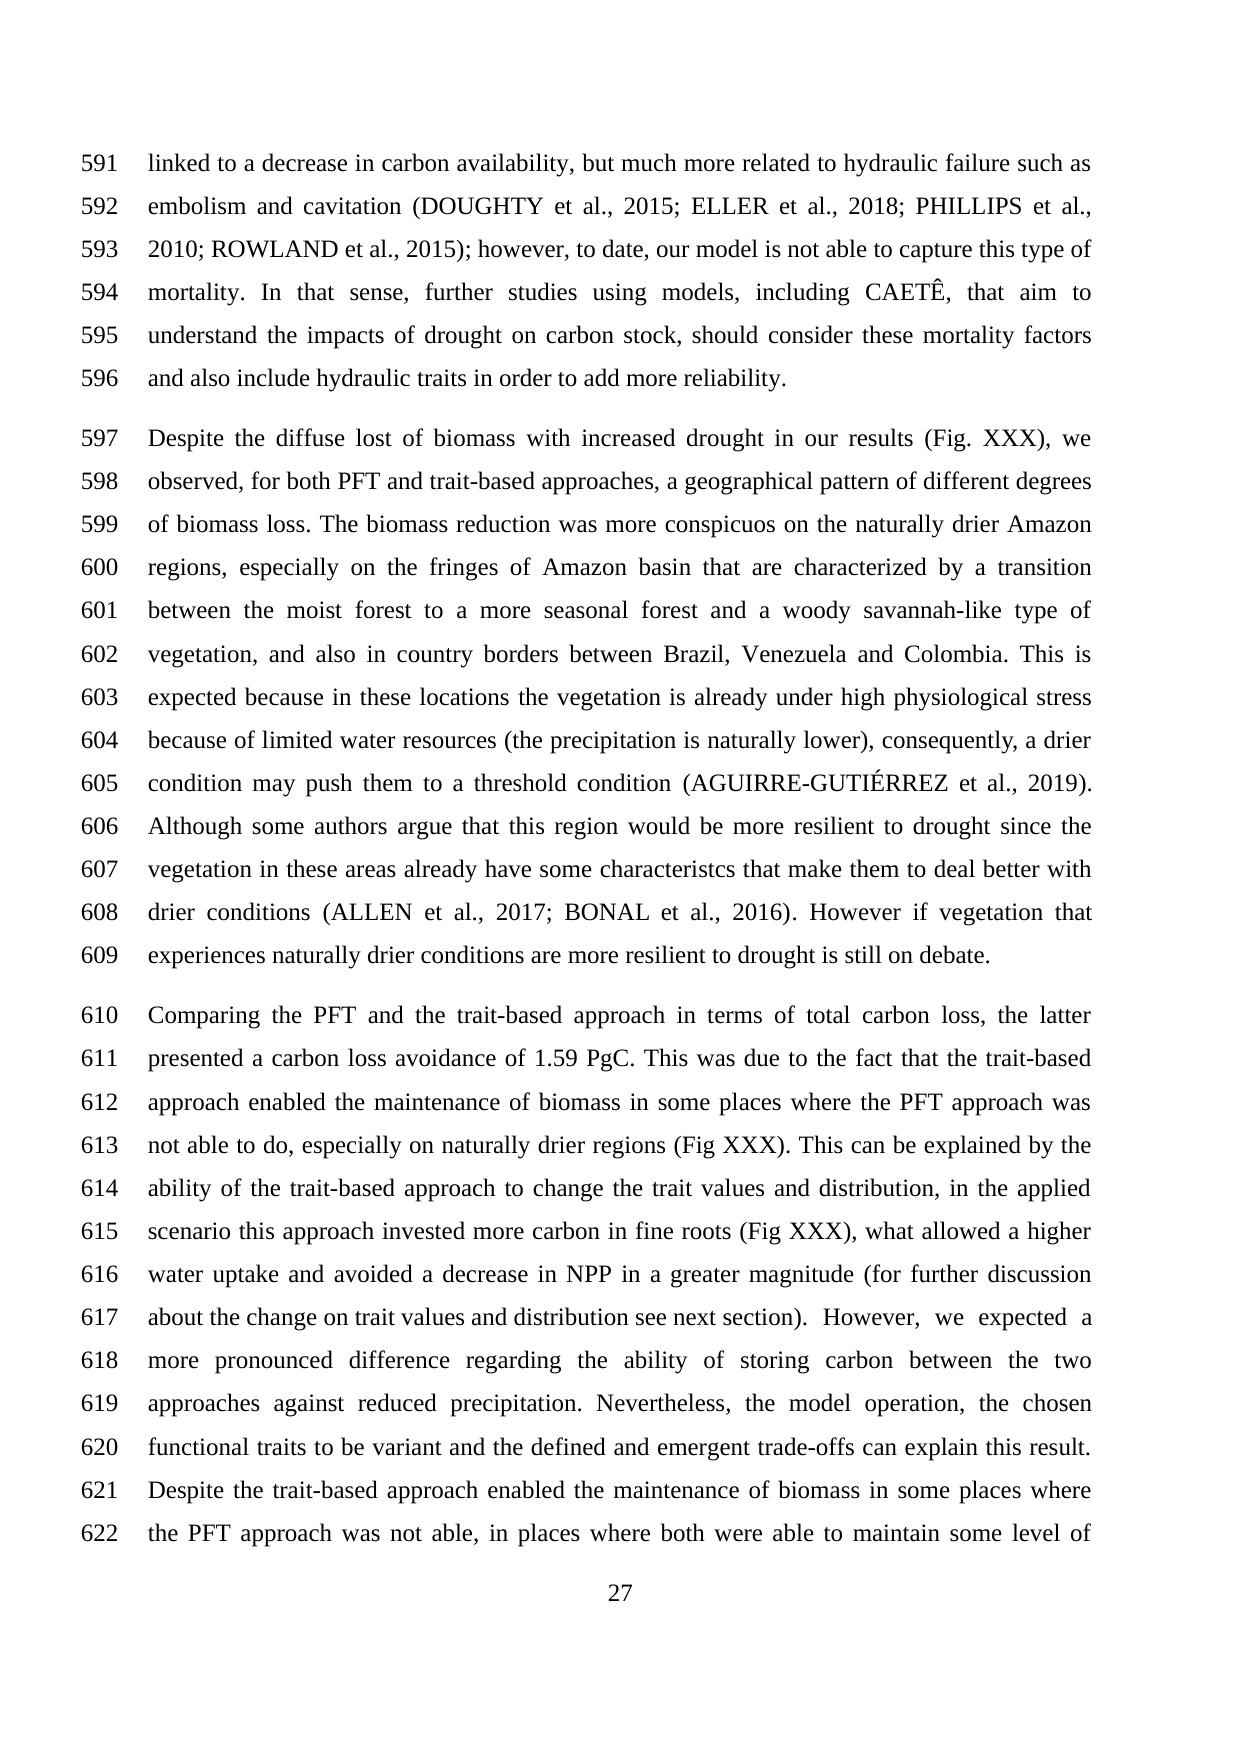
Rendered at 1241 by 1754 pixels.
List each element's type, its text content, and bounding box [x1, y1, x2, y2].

text Despite the diffuse lost of biomass with increased drought in our results (Fig. XXX), we observed, for both PFT and trait-based approaches, a geographical pattern of different degrees of biomass loss. The biomass reduction was more conspicuos on the naturally drier Amazon regions, especially on the fringes of Amazon basin that are characterized by a transition between the moist forest to a more seasonal forest and a woody savannah-like type of vegetation, and also in country borders between Brazil, Venezuela and Colombia. This is expected because in these locations the vegetation is already under high physiological stress because of limited water resources (the precipitation is naturally lower), consequently, a drier condition may push them to a threshold condition (AGUIRRE-GUTIÉRREZ et al., 2019)⁠. Although some authors argue that this region would be more resilient to drought since the vegetation in these areas already have some characteristcs that make them to deal better with drier conditions (ALLEN et al., 2017; BONAL et al., 2016). However if vegetation that experiences naturally drier conditions are more resilient to drought is still on debate. [148, 423, 1093, 969]
text Comparing the PFT and the trait-based approach in terms of total carbon loss, the latter presented a carbon loss avoidance of 1.59 PgC. This was due to the fact that the trait-based approach enabled the maintenance of biomass in some places where the PFT approach was not able to do, especially on naturally drier regions (Fig XXX). This can be explained by the ability of the trait-based approach to change the trait values and distribution, in the applied scenario this approach invested more carbon in fine roots (Fig XXX), what allowed a higher water uptake and avoided a decrease in NPP in a greater magnitude (for further discussion about the change on trait values and distribution see next section). However, we expected a more pronounced difference regarding the ability of storing carbon between the two approaches against reduced precipitation. Nevertheless, the model operation, the chosen functional traits to be variant and the defined and emergent trade-offs can explain this result. Despite the trait-based approach enabled the maintenance of biomass in some places where the PFT approach was not able, in places where both were able to maintain some level of [148, 1000, 1093, 1547]
text linked to a decrease in carbon availability, but much more related to hydraulic failure such as embolism and cavitation (DOUGHTY et al., 2015; ELLER et al., 2018; PHILLIPS et al., 2010; ROWLAND et al., 2015)⁠⁠; however, to date, our model is not able to capture this type of mortality. In that sense, further studies using models, including CAETÊ, that aim to understand the impacts of drought on carbon stock, should consider these mortality factors and also include hydraulic traits in order to add more reliability. [148, 148, 1093, 392]
